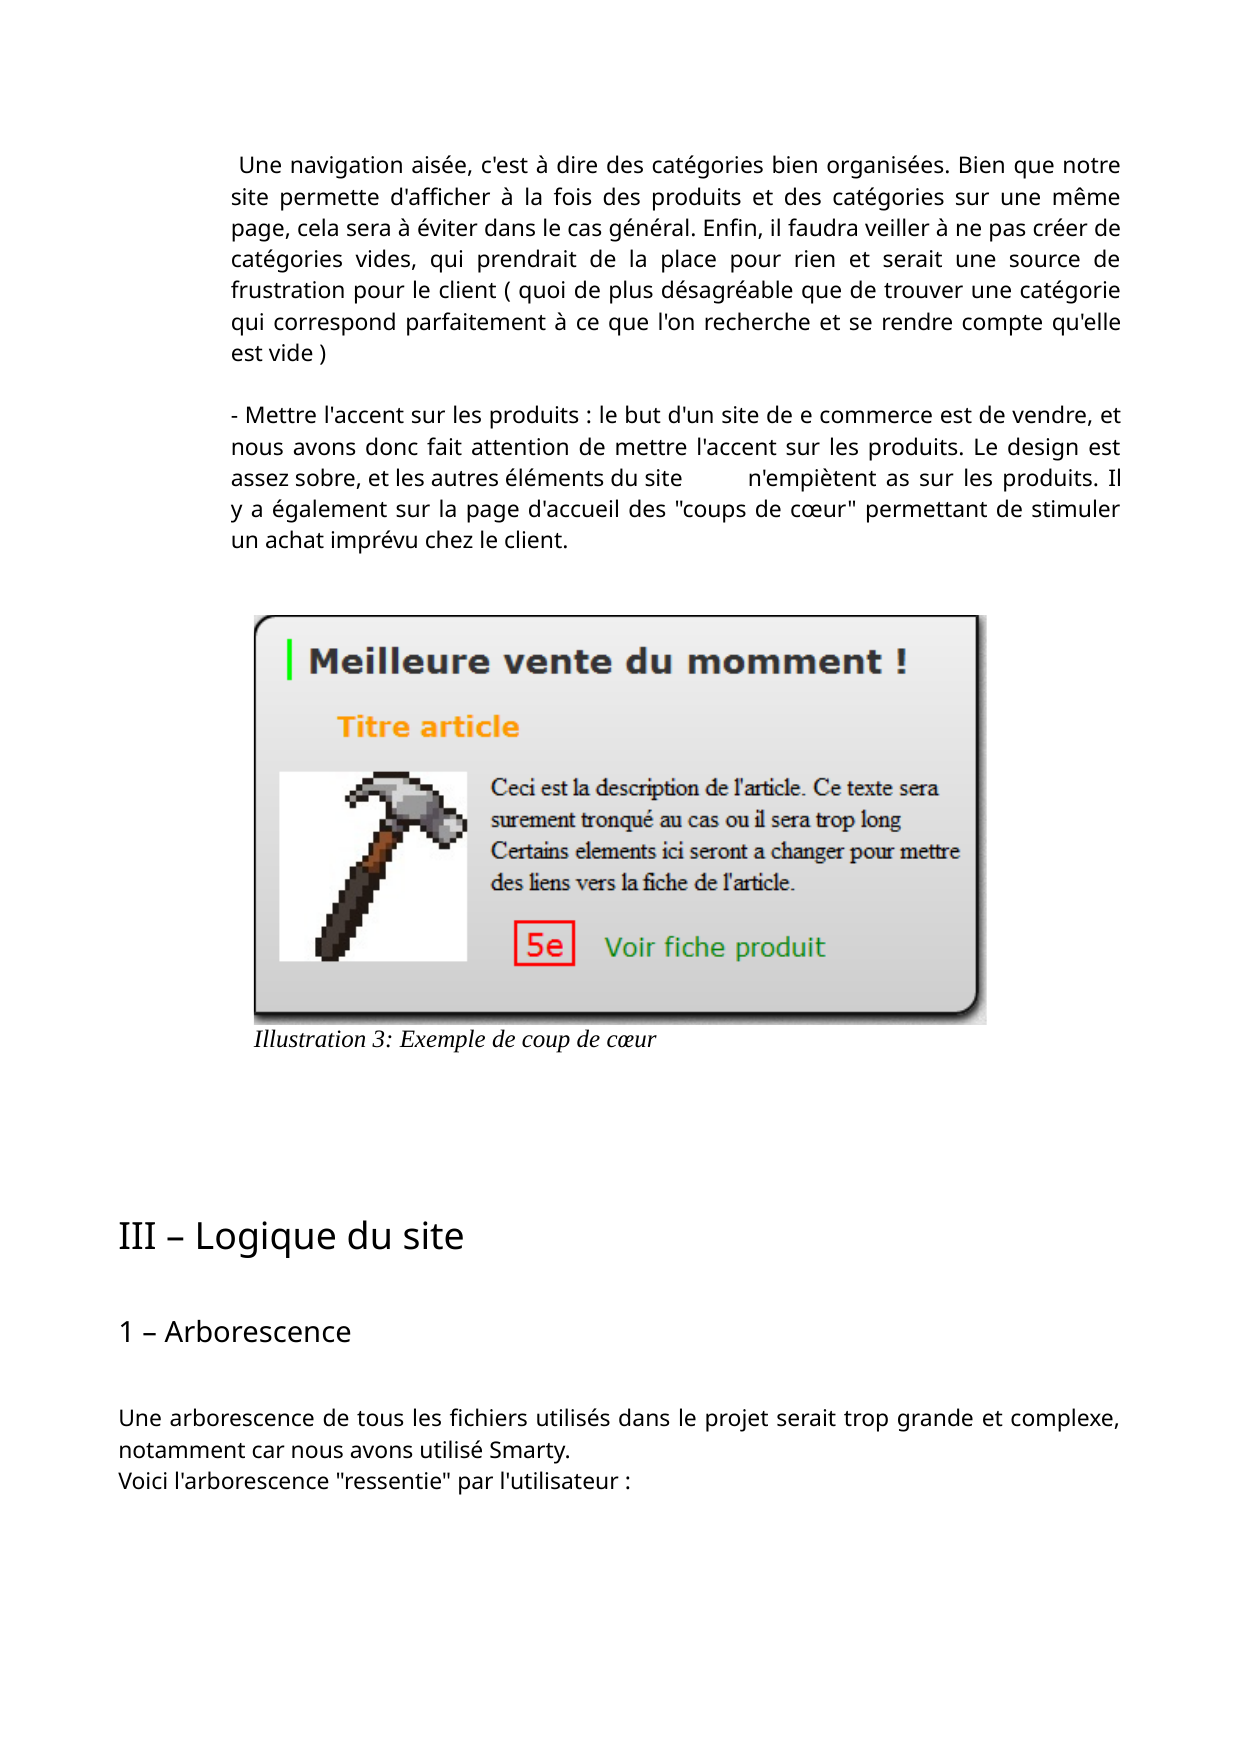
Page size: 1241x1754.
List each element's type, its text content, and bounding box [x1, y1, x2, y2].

text III – Logique du site [118, 1209, 1122, 1261]
text Une arborescence de tous les fichiers utilisés dans le projet serait trop grande et complexe, notamment car nous avons utilisé Smarty. [118, 1402, 1122, 1465]
list Une navigation aisée, c'est à dire des catégories bien organisées. Bien que notre site permette d'afficher à la fois des produits et des catégories sur une même page, cela sera à éviter dans le cas général. Enfin, il faudra veiller à ne pas créer de catégories vides, qui prendrait de la place pour rien et serait une source de frustration pour le client ( quoi de plus désagréable que de trouver une catégorie qui correspond parfaitement à ce que l'on recherche et se rendre compte qu'elle est vide ) [193, 149, 1122, 368]
list Illustration 3: Exemple de coup de cœur [254, 1025, 987, 1053]
list - Mettre l'accent sur les produits : le but d'un site de e commerce est de vendre, et nous avons donc fait attention de mettre l'accent sur les produits. Le design est assez sobre, et les autres éléments du site n'empiètent as sur les produits. Il y a également sur la page d'accueil des "coups de cœur" permettant de stimuler un achat imprévu chez le client. [193, 399, 1122, 556]
text 1 – Arborescence [118, 1312, 1122, 1351]
text Voici l'arborescence "ressentie" par l'utilisateur : [118, 1465, 1122, 1496]
